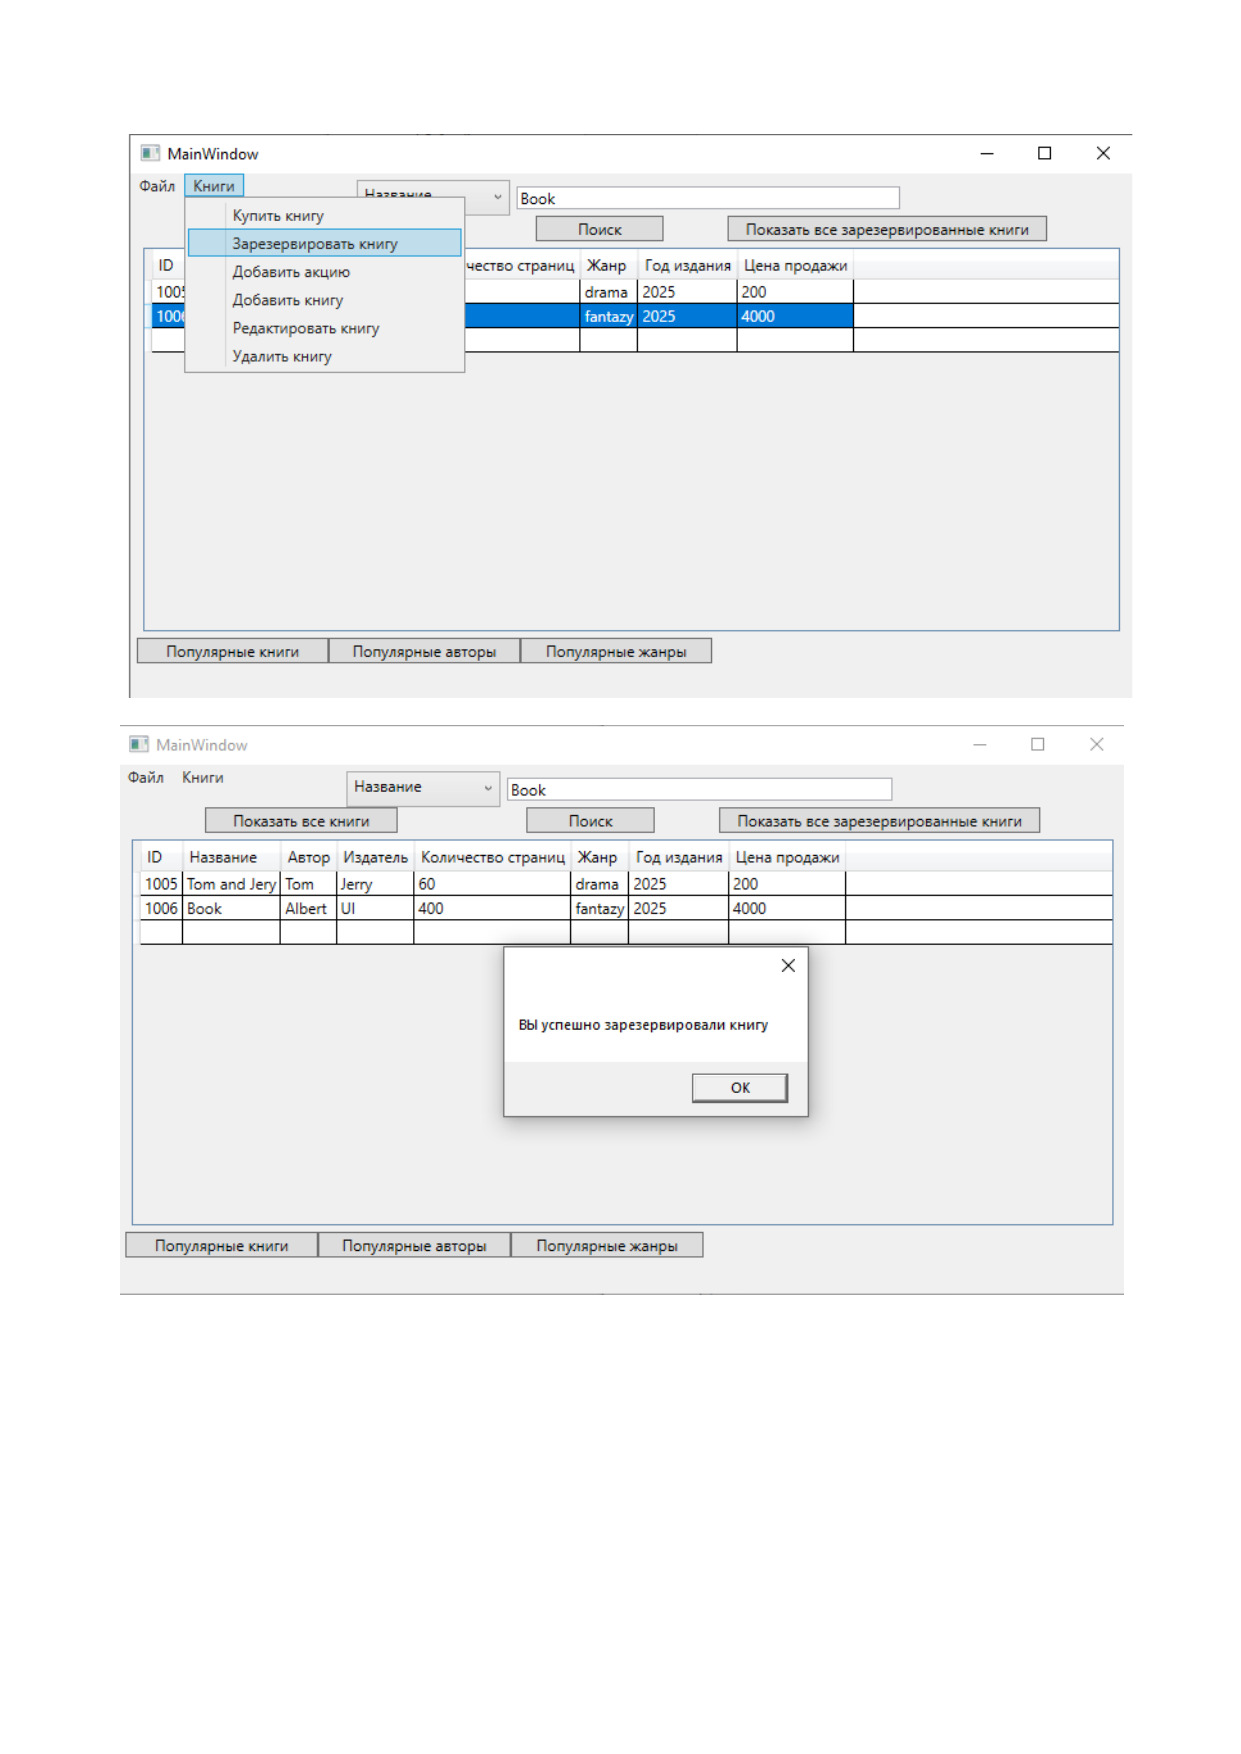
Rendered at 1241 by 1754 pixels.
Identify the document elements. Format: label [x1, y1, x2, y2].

picture [128, 134, 1133, 698]
picture [120, 725, 1124, 1295]
